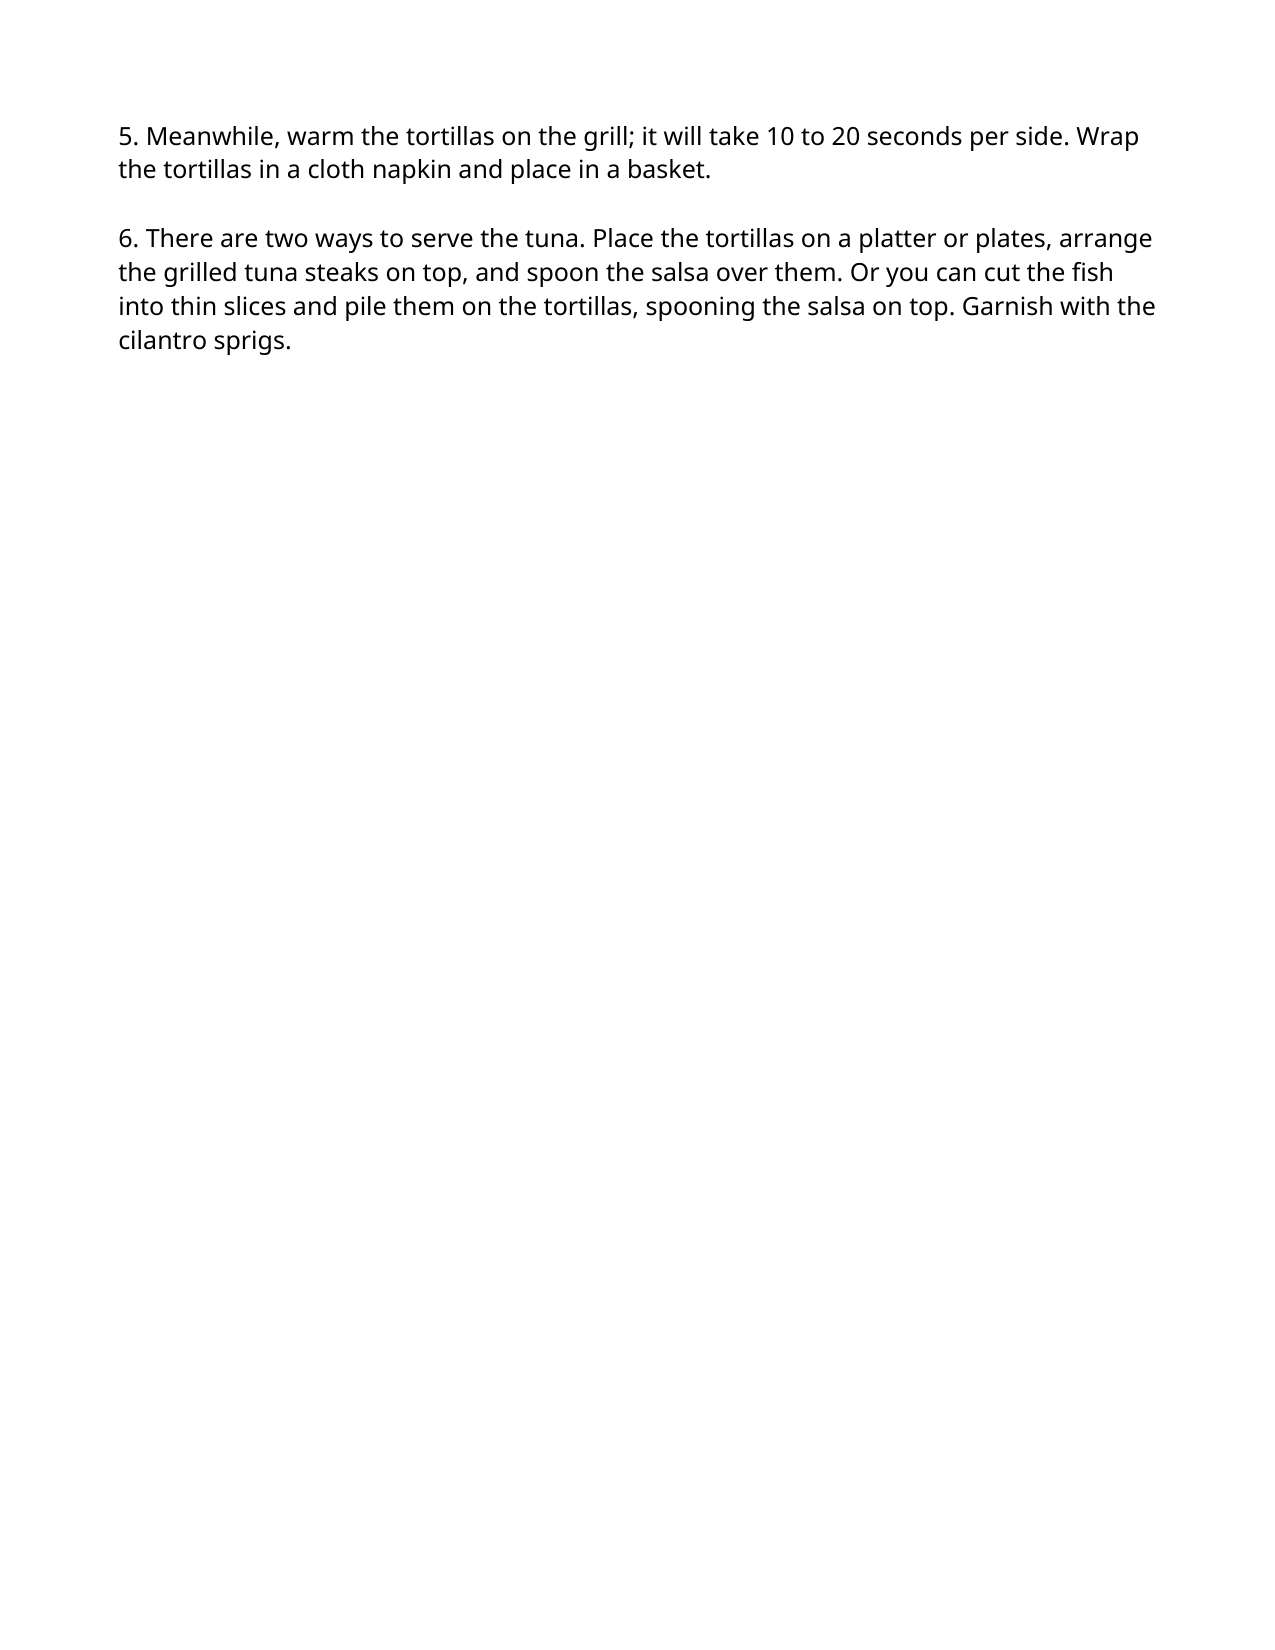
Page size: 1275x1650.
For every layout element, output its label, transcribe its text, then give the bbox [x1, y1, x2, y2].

text 5. Meanwhile, warm the tortillas on the grill; it will take 10 to 20 seconds per side. Wrap the tortillas in a cloth napkin and place in a basket. [118, 118, 1157, 186]
text 6. There are two ways to serve the tuna. Place the tortillas on a platter or plates, arrange the grilled tuna steaks on top, and spoon the salsa over them. Or you can cut the fish into thin slices and pile them on the tortillas, spooning the salsa on top. Garnish with the cilantro sprigs. [118, 220, 1157, 357]
